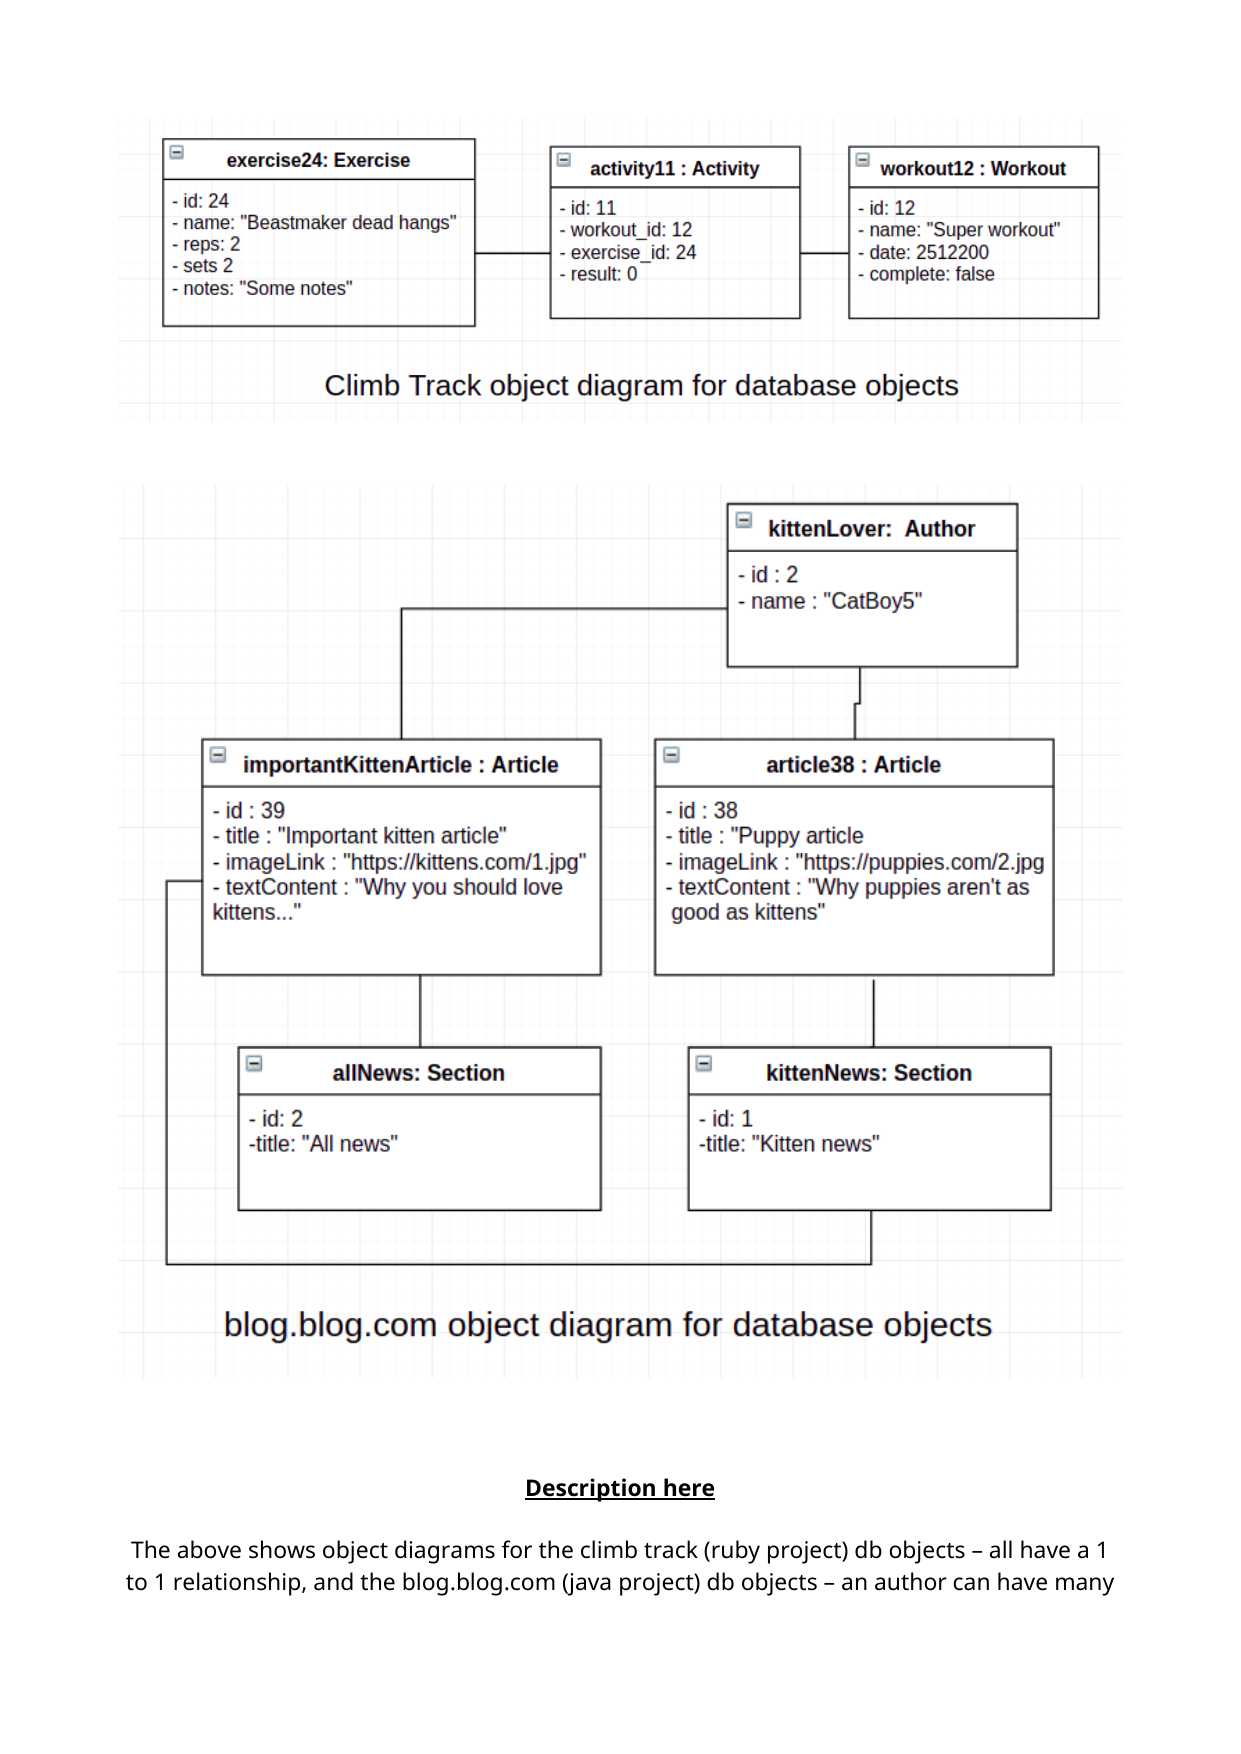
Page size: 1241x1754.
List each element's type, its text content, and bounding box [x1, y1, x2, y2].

text Description here [118, 1472, 1122, 1503]
picture [118, 485, 1123, 1378]
text The above shows object diagrams for the climb track (ruby project) db objects – all have a 1 to 1 relationship, and the blog.blog.com (java project) db objects – an author can have many [118, 1534, 1122, 1597]
picture [118, 118, 1123, 423]
